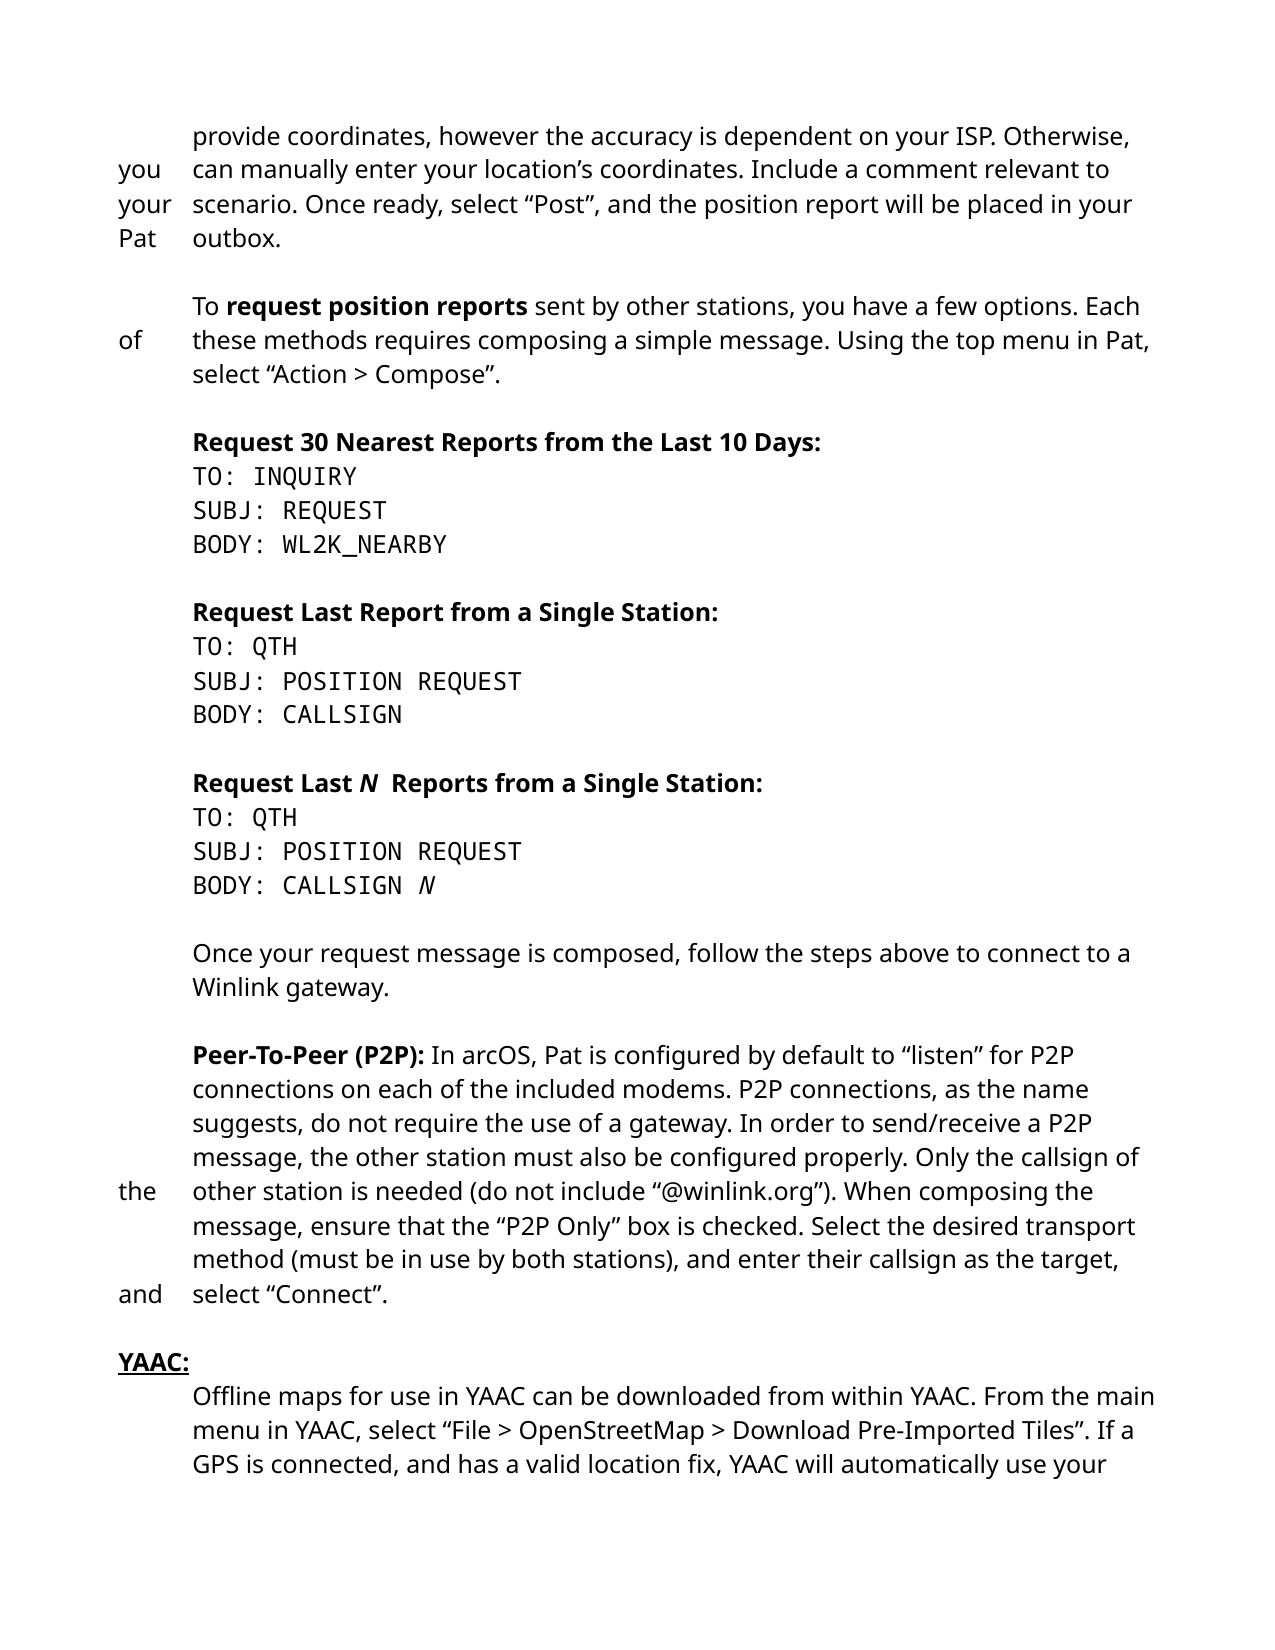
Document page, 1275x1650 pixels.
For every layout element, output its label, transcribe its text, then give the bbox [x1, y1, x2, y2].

text SUBJ: POSITION REQUEST [118, 663, 1157, 697]
text Once your request message is composed, follow the steps above to connect to a Winlink gateway. [118, 936, 1157, 1004]
text SUBJ: POSITION REQUEST [118, 833, 1157, 867]
text Peer-To-Peer (P2P): In arcOS, Pat is configured by default to “listen” for P2P connections on each of the included modems. P2P connections, as the name suggests, do not require the use of a gateway. In order to send/receive a P2P message, the other station must also be configured properly. Only the callsign of the other station is needed (do not include “@winlink.org”). When composing the message, ensure that the “P2P Only” box is checked. Select the desired transport method (must be in use by both stations), and enter their callsign as the target, and select “Connect”. [118, 1038, 1157, 1310]
text SUBJ: REQUEST [118, 493, 1157, 527]
text Request 30 Nearest Reports from the Last 10 Days: [118, 425, 1157, 459]
text Request Last Report from a Single Station: [118, 595, 1157, 629]
text provide coordinates, however the accuracy is dependent on your ISP. Otherwise, you can manually enter your location’s coordinates. Include a comment relevant to your scenario. Once ready, select “Post”, and the position report will be placed in your Pat outbox. [118, 118, 1157, 254]
text To request position reports sent by other stations, you have a few options. Each of these methods requires composing a simple message. Using the top menu in Pat, select “Action > Compose”. [118, 288, 1157, 391]
text Offline maps for use in YAAC can be downloaded from within YAAC. From the main menu in YAAC, select “File > OpenStreetMap > Download Pre-Imported Tiles”. If a GPS is connected, and has a valid location fix, YAAC will automatically use your [118, 1378, 1157, 1481]
text TO: QTH [118, 799, 1157, 833]
text BODY: CALLSIGN [118, 697, 1157, 731]
text BODY: CALLSIGN N [118, 867, 1157, 902]
text BODY: WL2K_NEARBY [118, 527, 1157, 561]
text TO: QTH [118, 629, 1157, 663]
text TO: INQUIRY [118, 459, 1157, 493]
text Request Last N Reports from a Single Station: [118, 765, 1157, 799]
text YAAC: [118, 1344, 1157, 1378]
